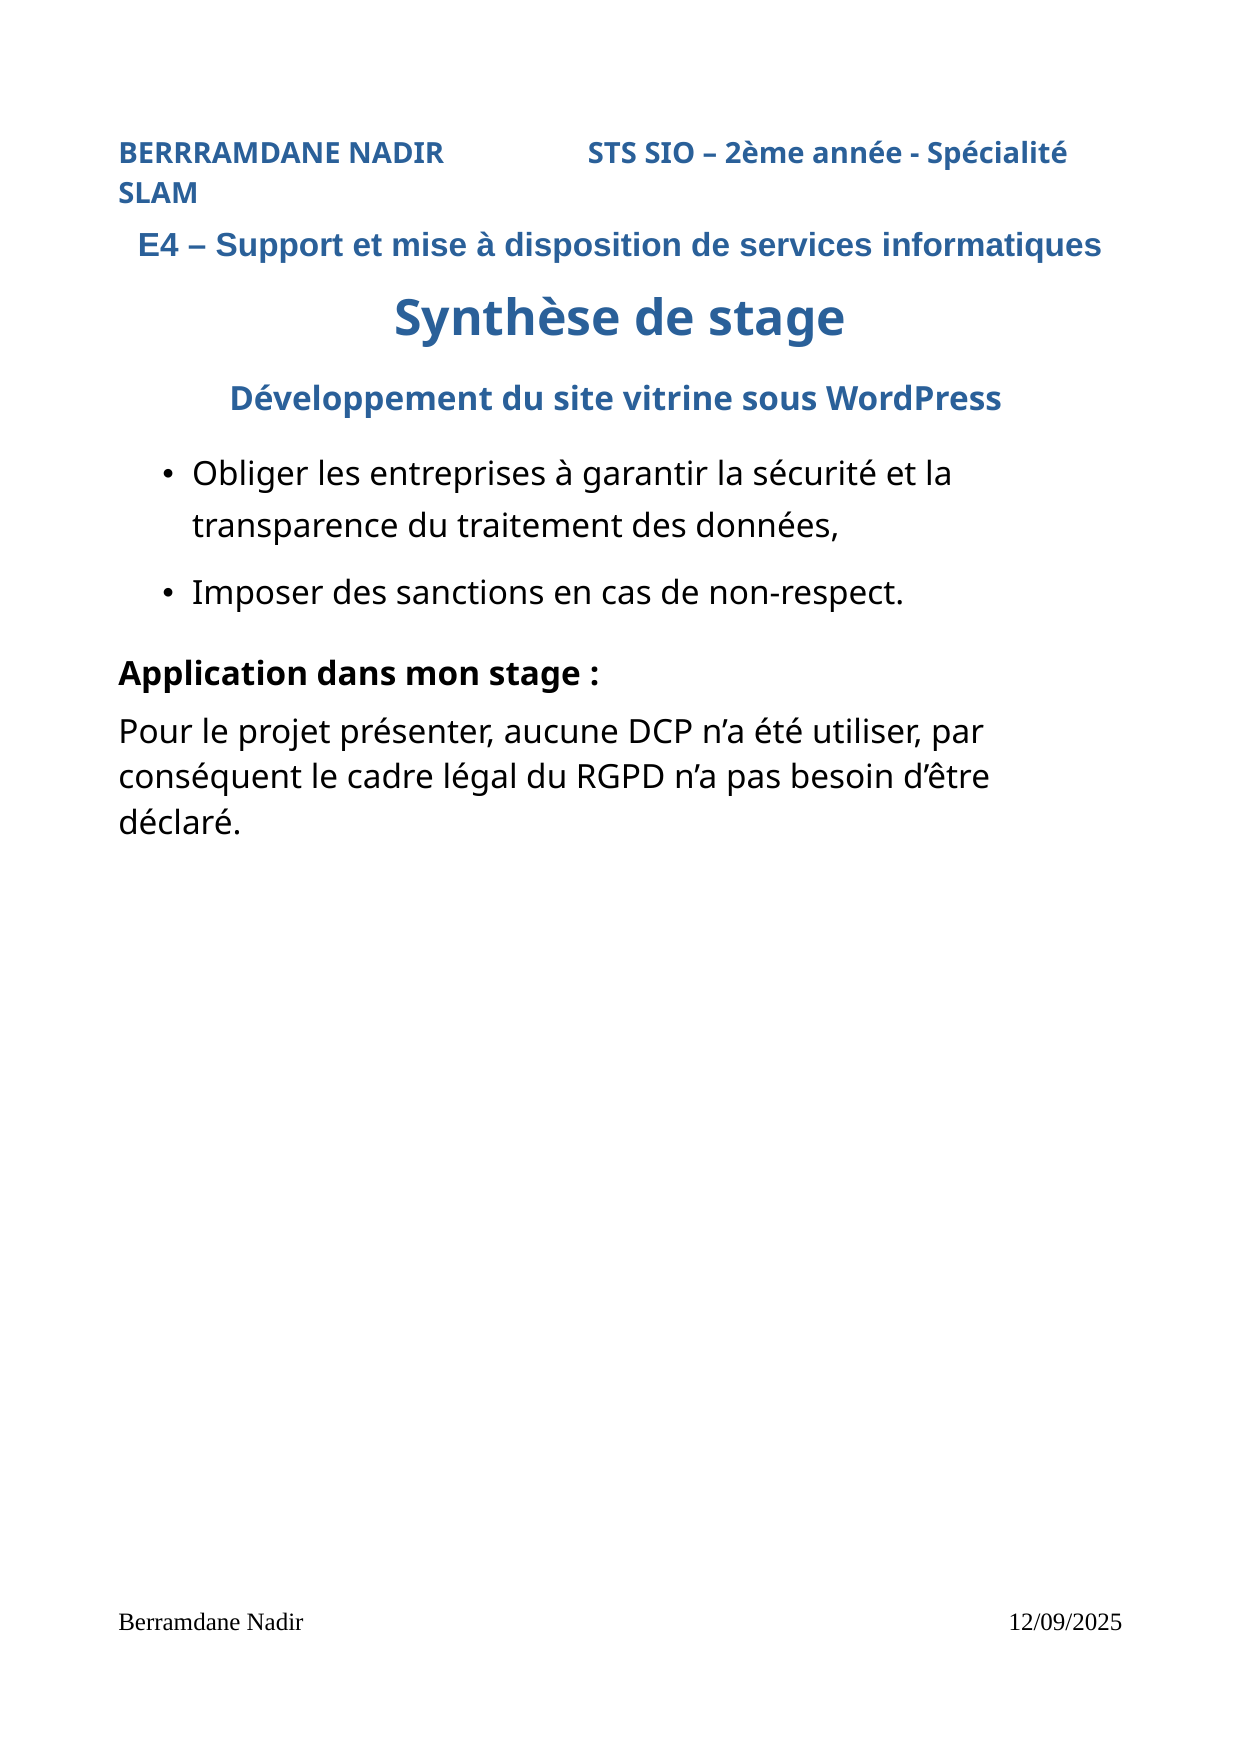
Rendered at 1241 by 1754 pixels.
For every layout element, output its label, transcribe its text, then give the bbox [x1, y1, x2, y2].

subtitle Application dans mon stage : [118, 650, 1122, 695]
list Obliger les entreprises à garantir la sécurité et la transparence du traitement des données, [162, 449, 1122, 547]
text Pour le projet présenter, aucune DCP n’a été utiliser, par conséquent le cadre légal du RGPD n’a pas besoin d’être déclaré. [118, 708, 1122, 844]
list Imposer des sanctions en cas de non-respect. [162, 568, 1122, 614]
